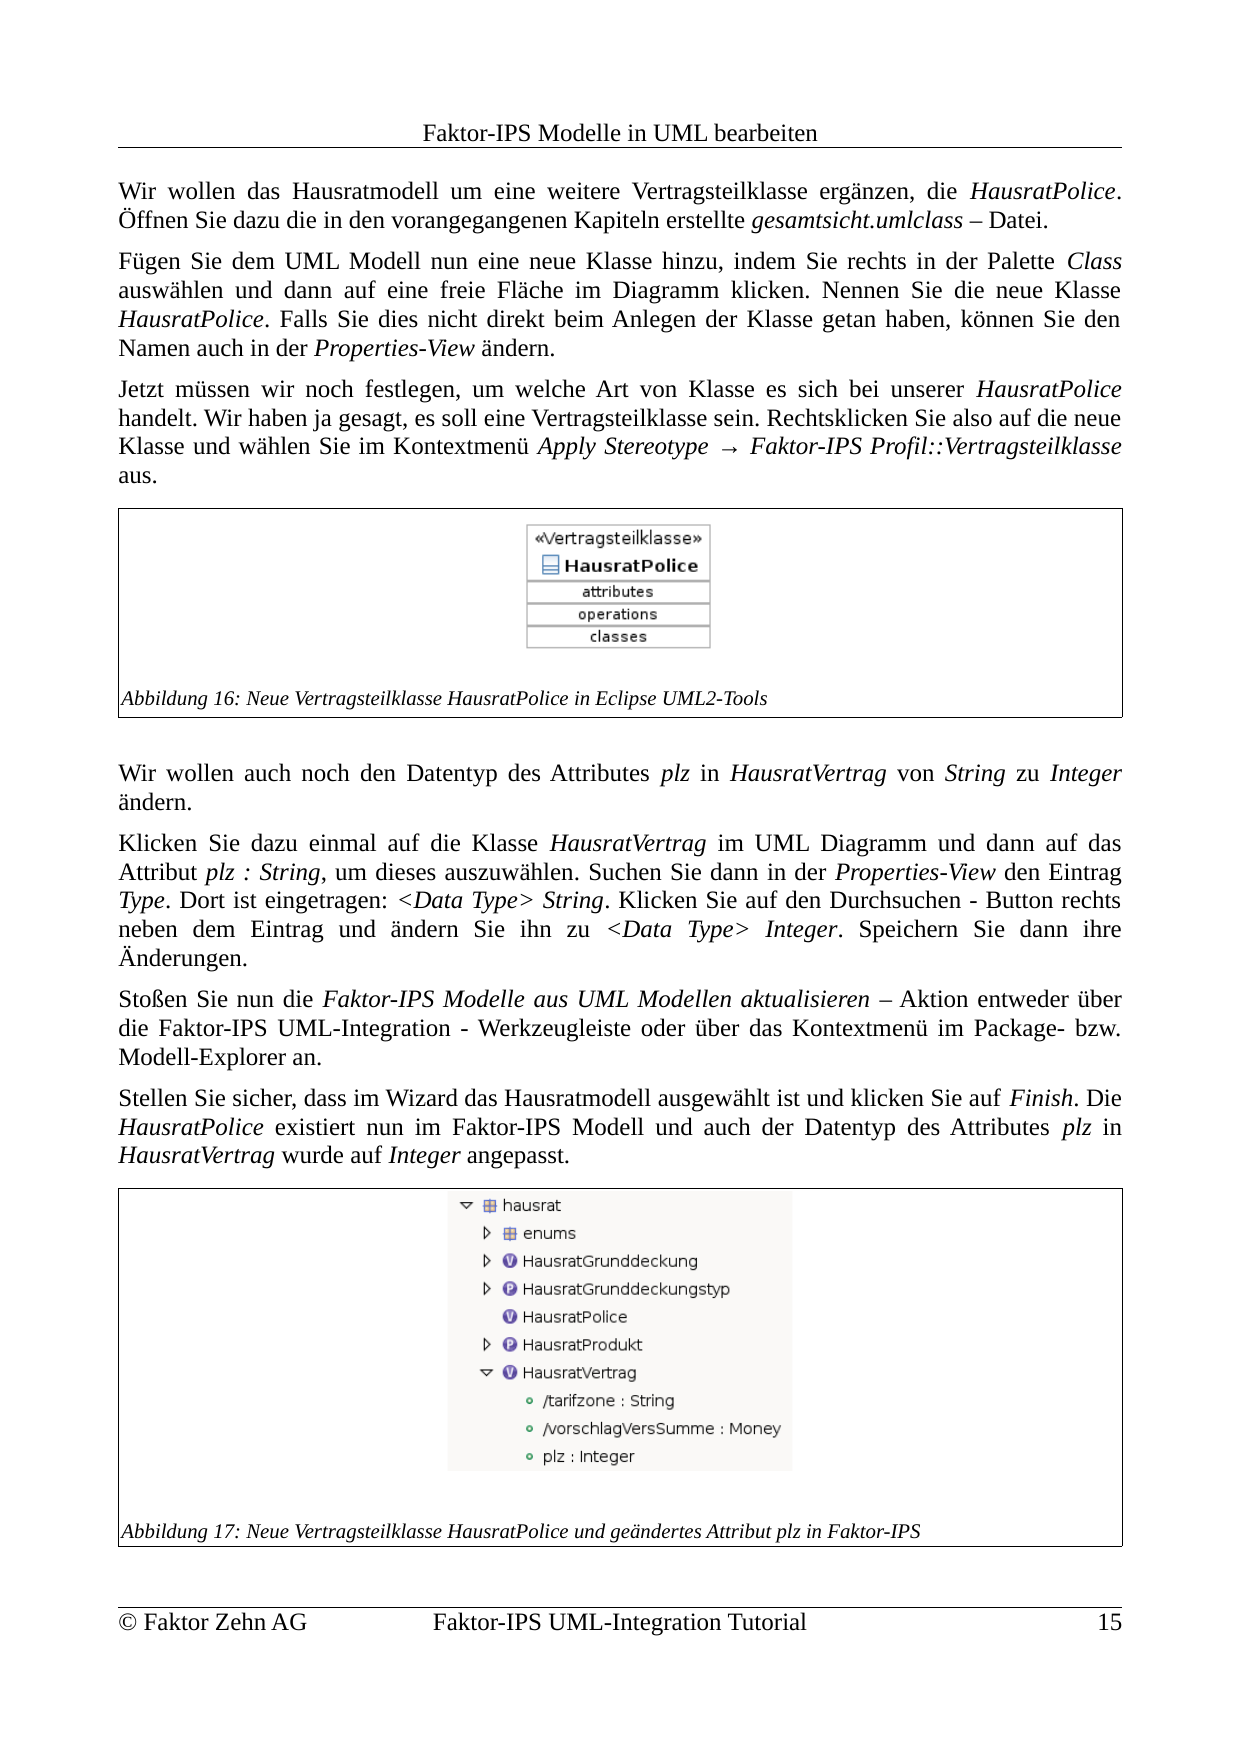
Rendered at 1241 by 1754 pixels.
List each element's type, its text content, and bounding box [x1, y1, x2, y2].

text Jetzt müssen wir noch festlegen, um welche Art von Klasse es sich bei unserer HausratPolice handelt. Wir haben ja gesagt, es soll eine Vertragsteilklasse sein. Rechtsklicken Sie also auf die neue Klasse und wählen Sie im Kontextmenü Apply Stereotype → Faktor-IPS Profil::Vertragsteilklasse aus. [118, 374, 1122, 489]
picture [447, 1191, 793, 1471]
text Stoßen Sie nun die Faktor-IPS Modelle aus UML Modellen aktualisieren – Aktion entweder über die Faktor-IPS UML-Integration - Werkzeugleiste oder über das Kontextmenü im Package- bzw. Modell-Explorer an. [118, 984, 1122, 1071]
text Abbildung 17: Neue Vertragsteilklasse HausratPolice und geändertes Attribut plz in Faktor-IPS [121, 1519, 1119, 1543]
text Abbildung 16: Neue Vertragsteilklasse HausratPolice in Eclipse UML2-Tools [121, 686, 1119, 710]
text Klicken Sie dazu einmal auf die Klasse HausratVertrag im UML Diagramm und dann auf das Attribut plz : String, um dieses auszuwählen. Suchen Sie dann in der Properties-View den Eintrag Type. Dort ist eingetragen: <Data Type> String. Klicken Sie auf den Durchsuchen - Button rechts neben dem Eintrag und ändern Sie ihn zu <Data Type> Integer. Speichern Sie dann ihre Änderungen. [118, 828, 1122, 972]
text Stellen Sie sicher, dass im Wizard das Hausratmodell ausgewählt ist und klicken Sie auf Finish. Die HausratPolice existiert nun im Faktor-IPS Modell und auch der Datentyp des Attributes plz in HausratVertrag wurde auf Integer angepasst. [118, 1083, 1122, 1169]
text Wir wollen auch noch den Datentyp des Attributes plz in HausratVertrag von String zu Integer ändern. [118, 758, 1122, 816]
text Fügen Sie dem UML Modell nun eine neue Klasse hinzu, indem Sie rechts in der Palette Class auswählen und dann auf eine freie Fläche im Diagramm klicken. Nennen Sie die neue Klasse HausratPolice. Falls Sie dies nicht direkt beim Anlegen der Klasse getan haben, können Sie den Namen auch in der Properties-View ändern. [118, 246, 1122, 361]
picture [516, 511, 724, 663]
text Wir wollen das Hausratmodell um eine weitere Vertragsteilklasse ergänzen, die HausratPolice. Öffnen Sie dazu die in den vorangegangenen Kapiteln erstellte gesamtsicht.umlclass – Datei. [118, 176, 1122, 234]
